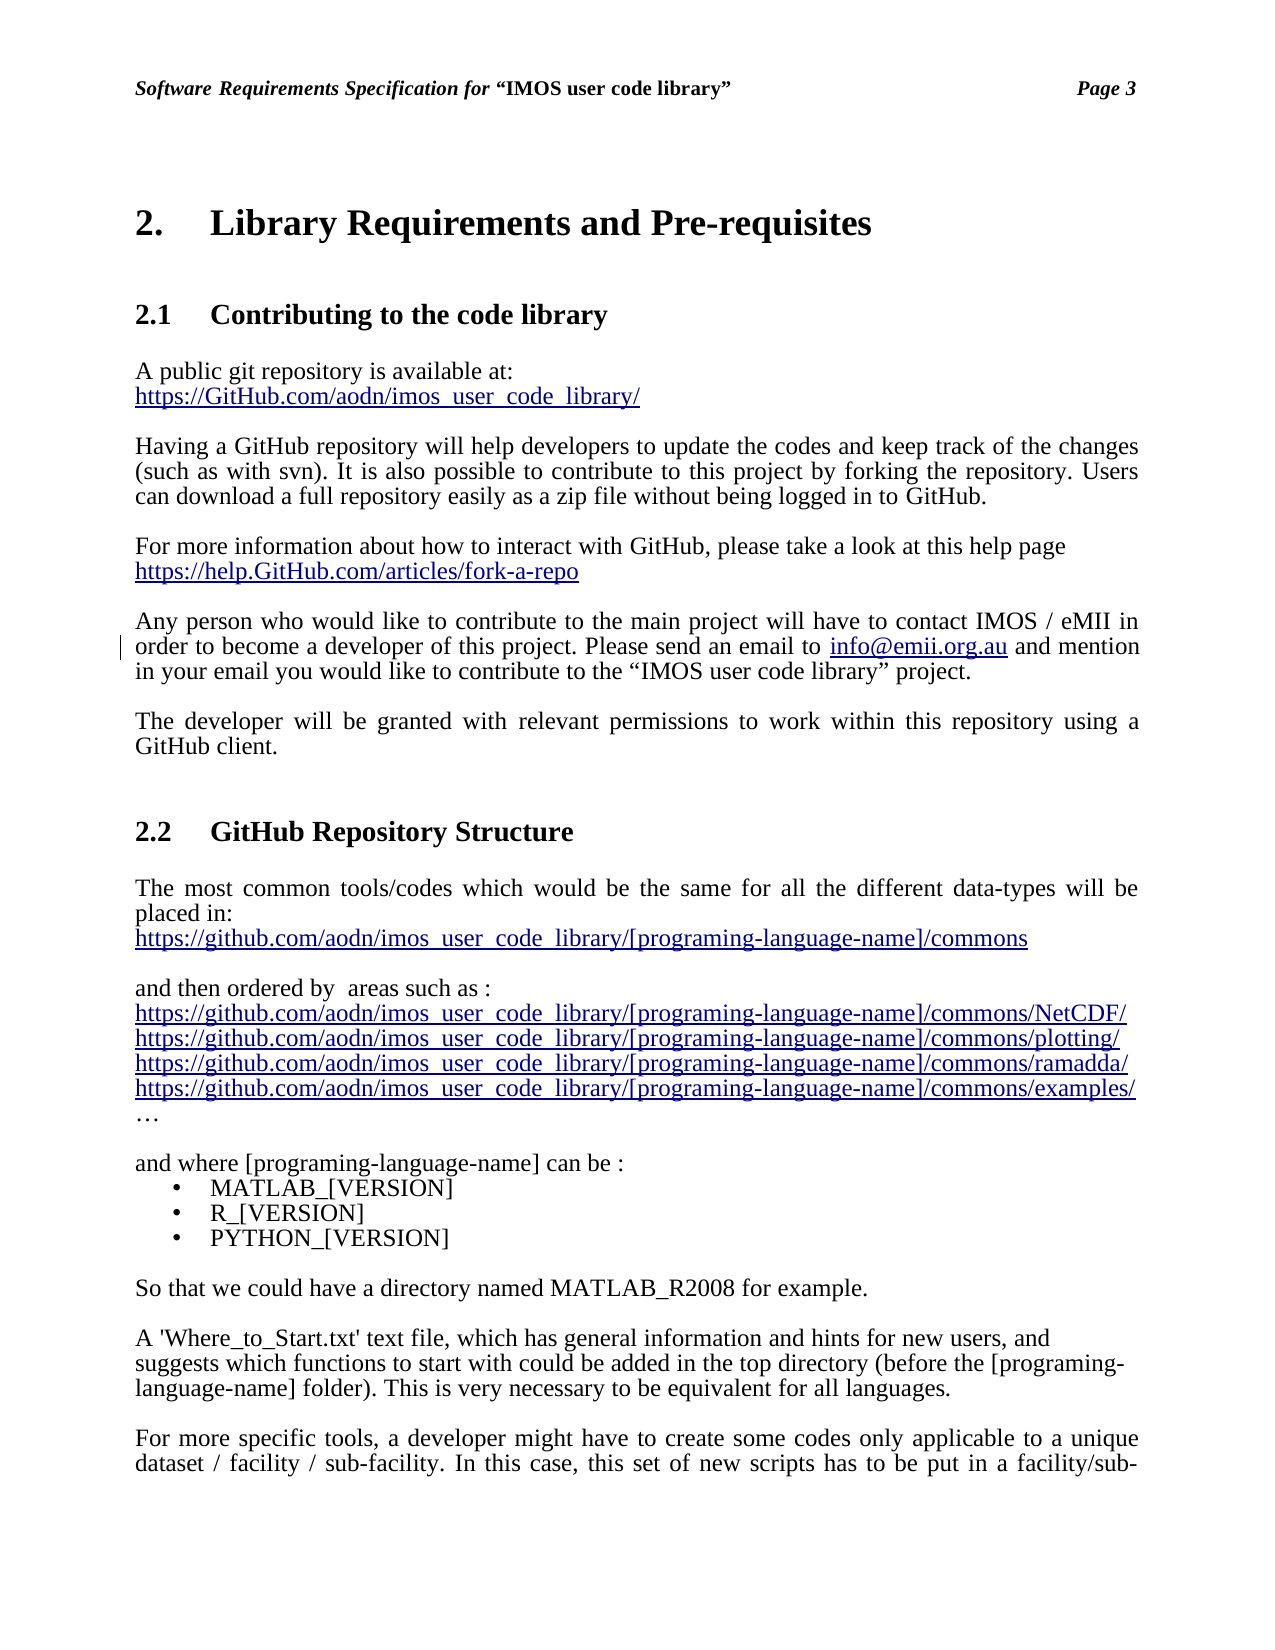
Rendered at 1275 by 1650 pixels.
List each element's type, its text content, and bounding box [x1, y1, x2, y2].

text https://GitHub.com/aodn/imos_user_code_library/ [135, 385, 1140, 410]
text https://github.com/aodn/imos_user_code_library/[programing-language-name]/commons/examples/ [135, 1077, 1140, 1102]
text For more information about how to interact with GitHub, please take a look at this help page [135, 535, 1140, 560]
subtitle Contributing to the code library [135, 297, 1140, 331]
text Having a GitHub repository will help developers to update the codes and keep track of the changes (such as with svn). It is also possible to contribute to this project by forking the repository. Users can download a full repository easily as a zip file without being logged in to GitHub. [135, 435, 1140, 510]
text So that we could have a directory named MATLAB_R2008 for example. [135, 1277, 1140, 1302]
text https://github.com/aodn/imos_user_code_library/[programing-language-name]/commons/NetCDF/ [135, 1002, 1140, 1027]
list MATLAB_[VERSION] [172, 1177, 1140, 1202]
text Any person who would like to contribute to the main project will have to contact IMOS / eMII in order to become a developer of this project. Please send an email to info@emii.org.au and mention in your email you would like to contribute to the “IMOS user code library” project. [135, 610, 1140, 685]
text The developer will be granted with relevant permissions to work within this repository using a GitHub client. [135, 710, 1140, 760]
subtitle Library Requirements and Pre-requisites [135, 200, 1140, 243]
text A 'Where_to_Start.txt' text file, which has general information and hints for new users, and suggests which functions to start with could be added in the top directory (before the [programing-language-name] folder). This is very necessary to be equivalent for all languages. [135, 1327, 1140, 1402]
text The most common tools/codes which would be the same for all the different data-types will be placed in: [135, 877, 1140, 927]
list R_[VERSION] [172, 1202, 1140, 1227]
text and where [programing-language-name] can be : [135, 1152, 1140, 1177]
text … [135, 1102, 1140, 1127]
text https://github.com/aodn/imos_user_code_library/[programing-language-name]/commons [135, 927, 1140, 952]
text https://github.com/aodn/imos_user_code_library/[programing-language-name]/commons/plotting/ https://github.com/aodn/imos_user_code_library/[programing-language-name]/commons/ramadda/ [135, 1027, 1140, 1077]
subtitle GitHub Repository Structure [135, 814, 1140, 847]
text and then ordered by areas such as : [135, 977, 1140, 1002]
text A public git repository is available at: [135, 360, 1140, 385]
text For more specific tools, a developer might have to create some codes only applicable to a unique dataset / facility / sub-facility. In this case, this set of new scripts has to be put in a facility/sub- [135, 1427, 1140, 1477]
text https://help.GitHub.com/articles/fork-a-repo [135, 560, 1140, 585]
list PYTHON_[VERSION] [172, 1227, 1140, 1252]
